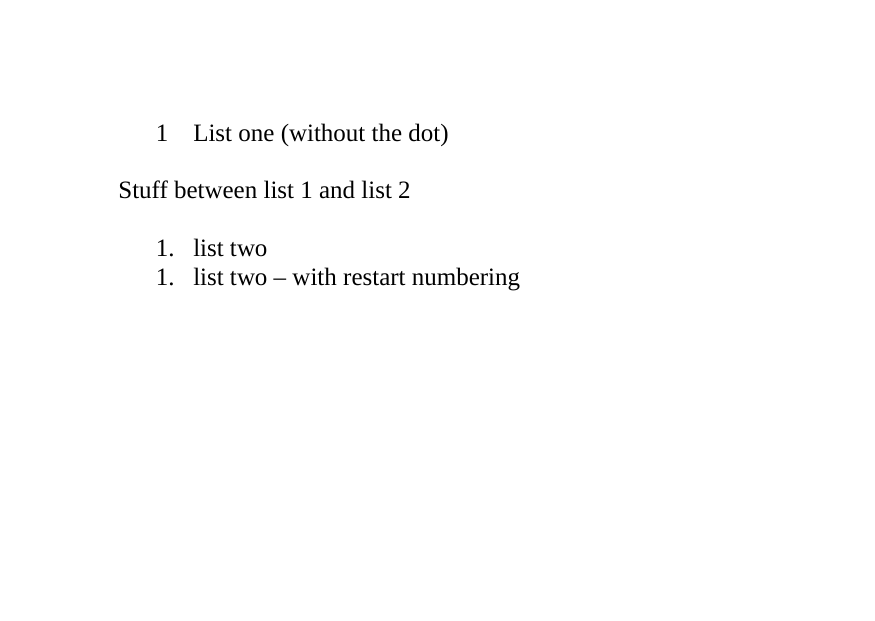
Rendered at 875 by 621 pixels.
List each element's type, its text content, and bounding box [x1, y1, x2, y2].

list list two [156, 233, 756, 262]
list List one (without the dot) [156, 118, 756, 147]
list list two – with restart numbering [156, 262, 756, 291]
text Stuff between list 1 and list 2 [118, 176, 756, 204]
